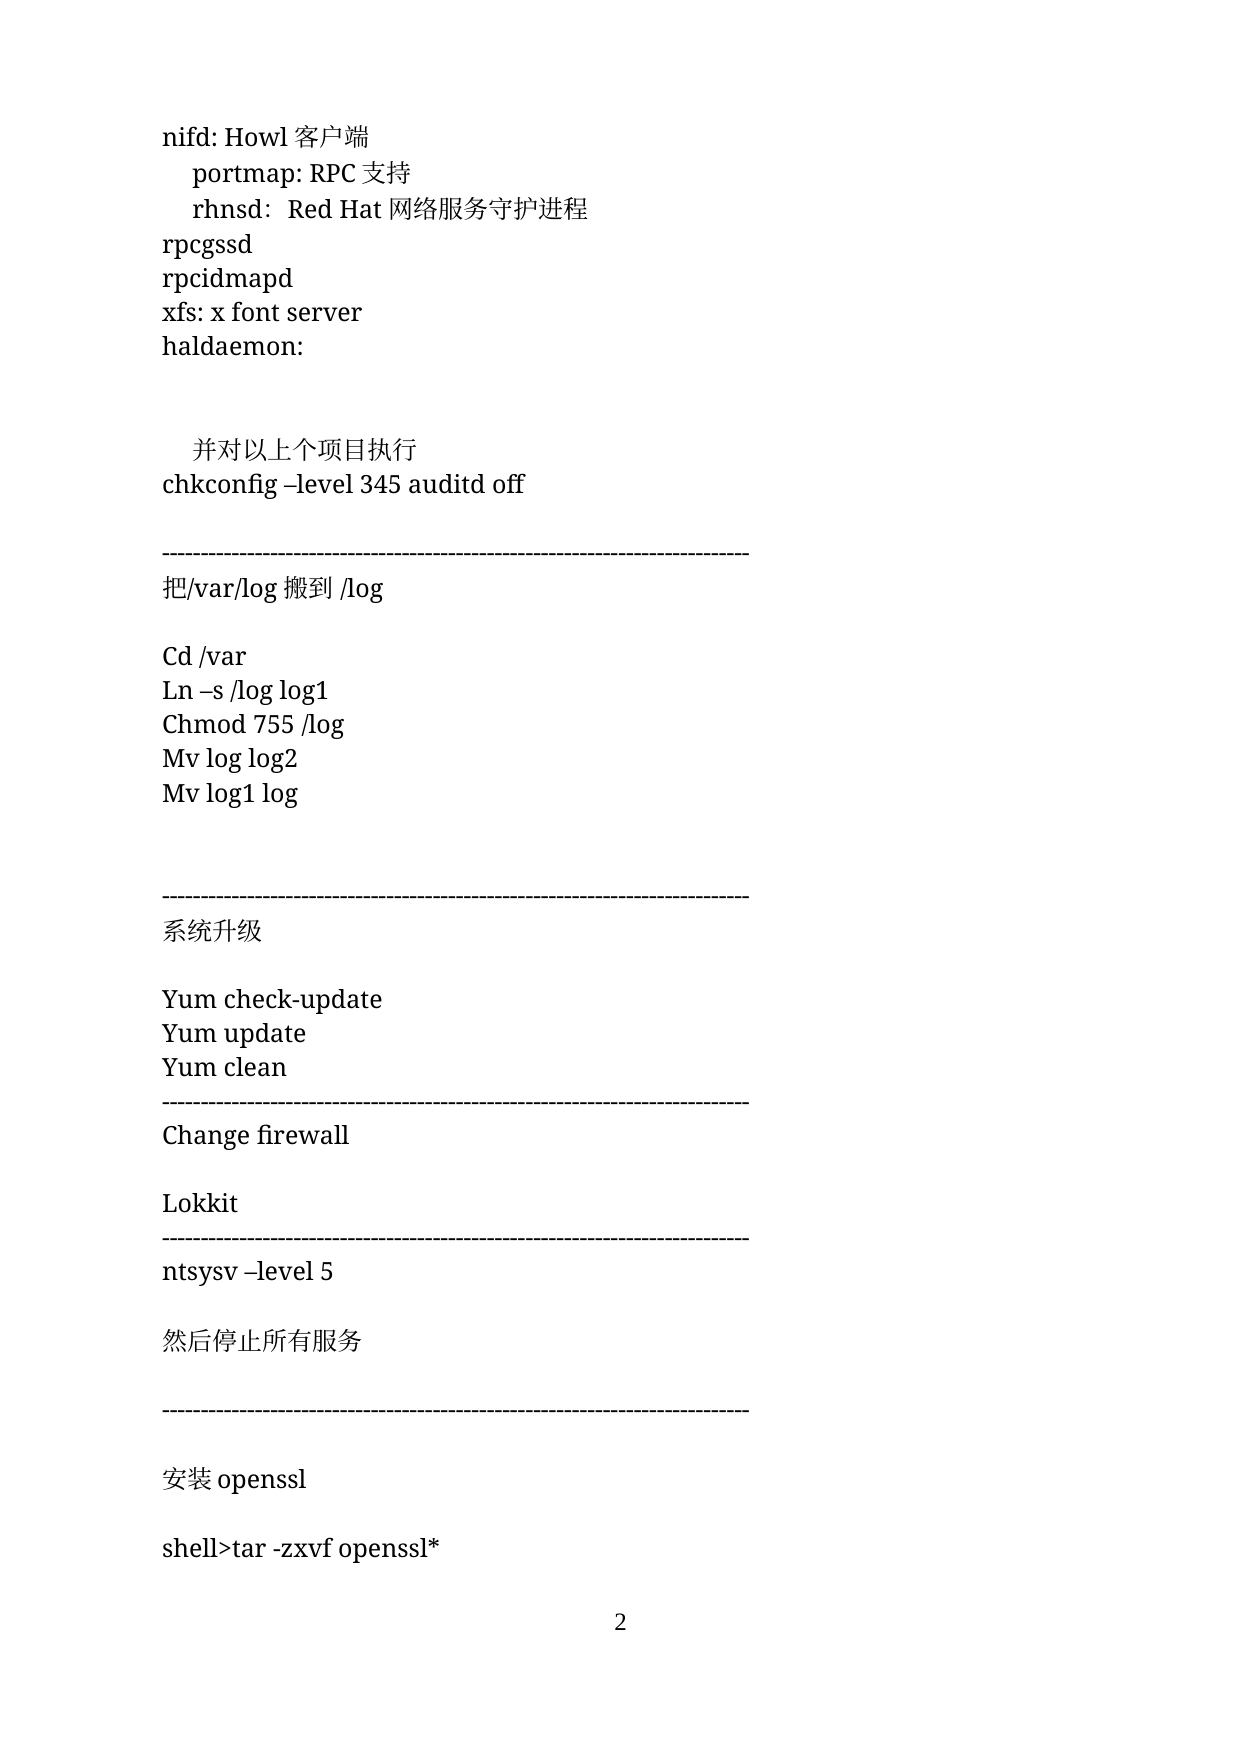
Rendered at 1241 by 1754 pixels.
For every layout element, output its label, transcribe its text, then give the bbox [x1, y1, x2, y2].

text ---------------------------------------------------------------------------- [118, 1220, 1122, 1254]
text shell>tar -zxvf openssl* [118, 1530, 1122, 1564]
text ---------------------------------------------------------------------------- [118, 1084, 1122, 1118]
text Cd /var [118, 639, 1122, 673]
text ntsysv –level 5 [118, 1254, 1122, 1288]
text Change firewall [118, 1118, 1122, 1152]
text nifd: Howl 客户端 [118, 118, 1122, 154]
text Lokkit [118, 1186, 1122, 1220]
text rpcgssd rpcidmapd [162, 226, 1122, 294]
text ---------------------------------------------------------------------------- [118, 1392, 1122, 1426]
text xfs: x font server [162, 294, 1122, 328]
text 安装openssl [118, 1460, 1122, 1496]
text ---------------------------------------------------------------------------- [118, 877, 1122, 911]
text Chmod 755 /log [118, 707, 1122, 741]
text Mv log log2 [118, 741, 1122, 775]
text rhnsd：Red Hat 网络服务守护进程 [118, 190, 1122, 226]
text 把/var/log 搬到 /log [118, 569, 1122, 605]
text Yum clean [118, 1049, 1122, 1084]
text 系统升级 [118, 911, 1122, 947]
text Mv log1 log [118, 775, 1122, 809]
text Yum check-update [118, 981, 1122, 1016]
text portmap: RPC支持 [118, 154, 1122, 190]
text Yum update [118, 1016, 1122, 1049]
text 并对以上个项目执行 [118, 431, 1122, 467]
text 然后停止所有服务 [118, 1322, 1122, 1358]
text Ln –s /log log1 [118, 673, 1122, 707]
text haldaemon: [162, 328, 1122, 362]
text ---------------------------------------------------------------------------- [118, 535, 1122, 569]
text chkconfig –level 345 auditd off [118, 467, 1122, 501]
